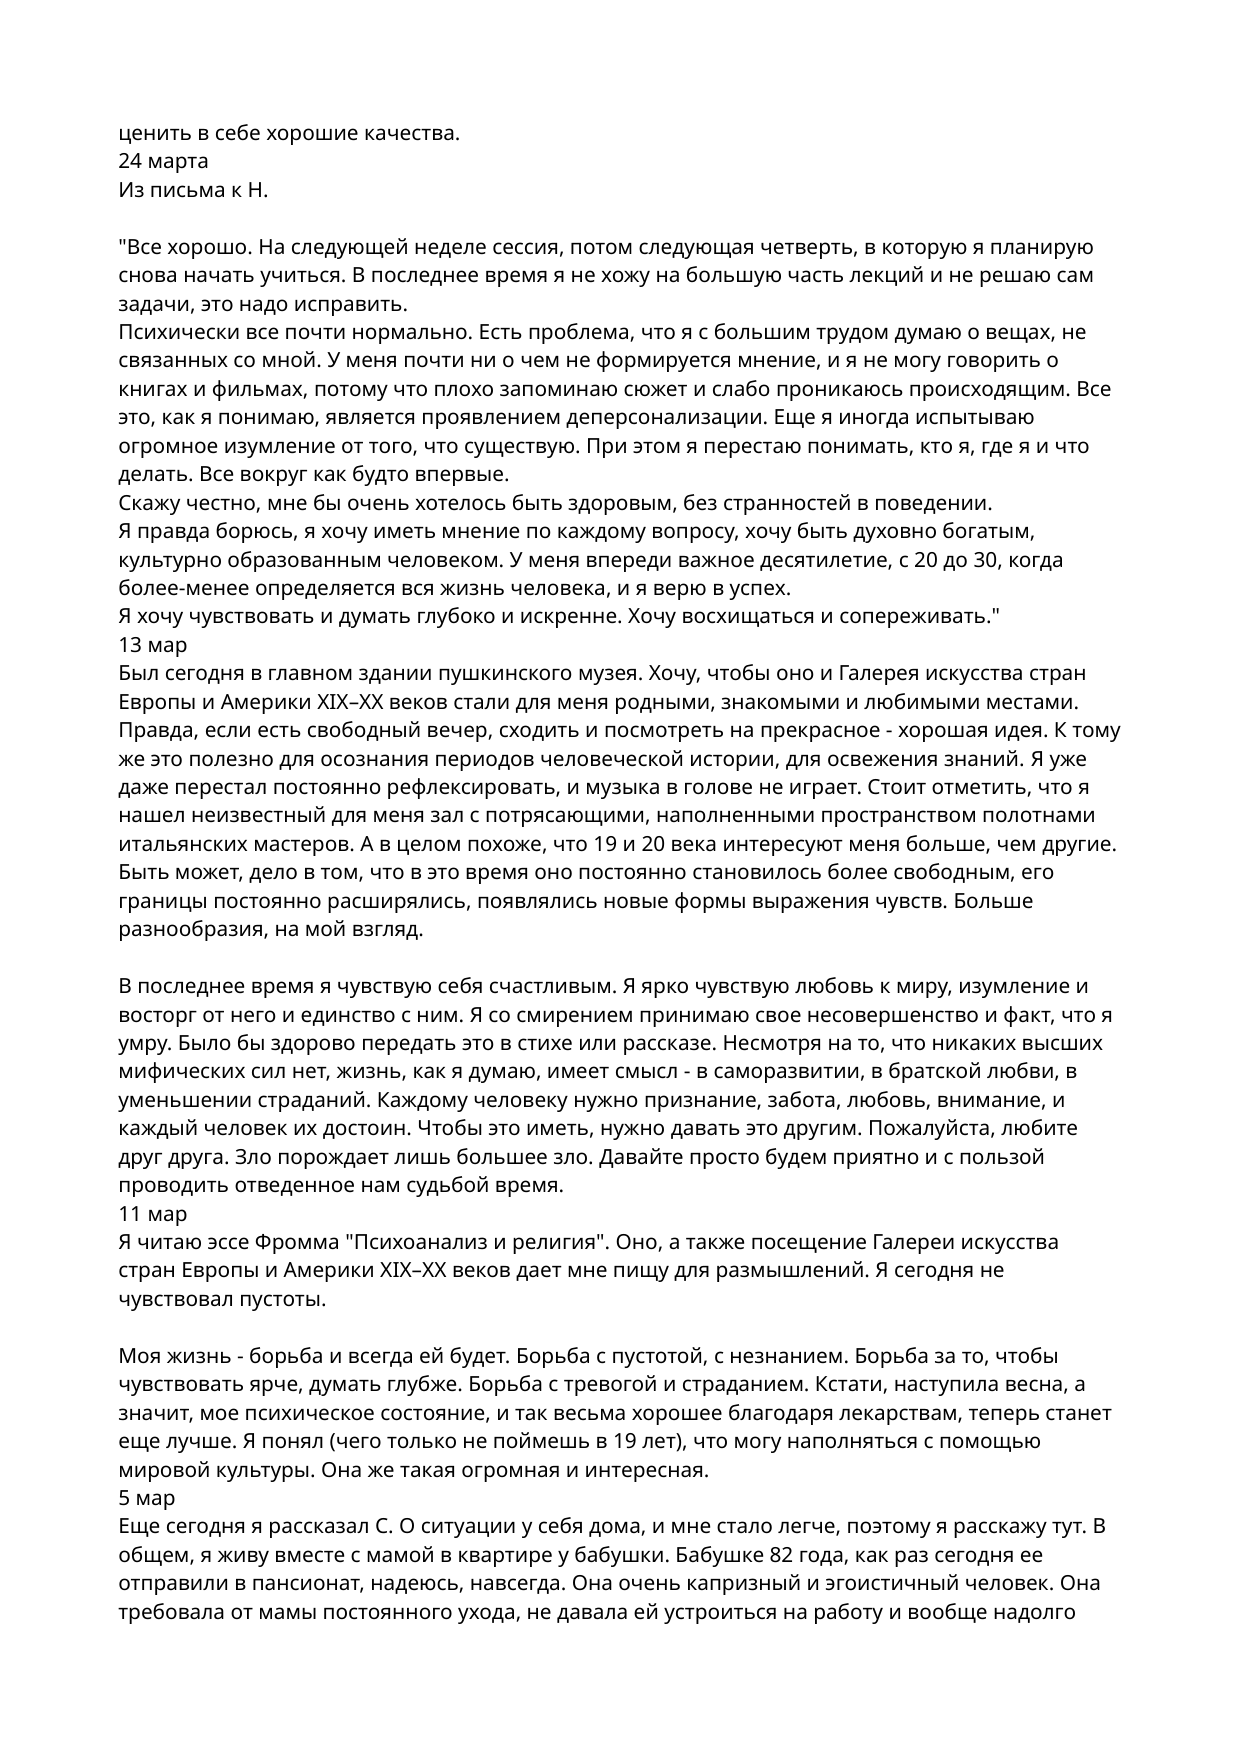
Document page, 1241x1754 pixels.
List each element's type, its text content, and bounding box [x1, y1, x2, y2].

text 5 мар [118, 1483, 1122, 1512]
text ценить в себе хорошие качества. 24 марта [118, 118, 1122, 175]
text Был сегодня в главном здании пушкинского музея. Хочу, чтобы оно и Галерея искусства стран Европы и Америки XIX–XX веков стали для меня родными, знакомыми и любимыми местами. Правда, если есть свободный вечер, сходить и посмотреть на прекрасное - хорошая идея. К тому же это полезно для осознания периодов человеческой истории, для освежения знаний. Я уже даже перестал постоянно рефлексировать, и музыка в голове не играет. Стоит отметить, что я нашел неизвестный для меня зал с потрясающими, наполненными пространством полотнами итальянских мастеров. А в целом похоже, что 19 и 20 века интересуют меня больше, чем другие. Быть может, дело в том, что в это время оно постоянно становилось более свободным, его границы постоянно расширялись, появлялись новые формы выражения чувств. Больше разнообразия, на мой взгляд. В последнее время я чувствую себя счастливым. Я ярко чувствую любовь к миру, изумление и восторг от него и единство с ним. Я со смирением принимаю свое несовершенство и факт, что я умру. Было бы здорово передать это в стихе или рассказе. Несмотря на то, что никаких высших мифических сил нет, жизнь, как я думаю, имеет смысл - в саморазвитии, в братской любви, в уменьшении страданий. Каждому человеку нужно признание, забота, любовь, внимание, и каждый человек их достоин. Чтобы это иметь, нужно давать это другим. Пожалуйста, любите друг друга. Зло порождает лишь большее зло. Давайте просто будем приятно и с пользой проводить отведенное нам судьбой время. [118, 658, 1122, 1199]
text Из письма к Н. "Все хорошо. На следующей неделе сессия, потом следующая четверть, в которую я планирую снова начать учиться. В последнее время я не хожу на большую часть лекций и не решаю сам задачи, это надо исправить. Психически все почти нормально. Есть проблема, что я с большим трудом думаю о вещах, не связанных со мной. У меня почти ни о чем не формируется мнение, и я не могу говорить о книгах и фильмах, потому что плохо запоминаю сюжет и слабо проникаюсь происходящим. Все это, как я понимаю, является проявлением деперсонализации. Еще я иногда испытываю огромное изумление от того, что существую. При этом я перестаю понимать, кто я, где я и что делать. Все вокруг как будто впервые. Скажу честно, мне бы очень хотелось быть здоровым, без странностей в поведении. Я правда борюсь, я хочу иметь мнение по каждому вопросу, хочу быть духовно богатым, культурно образованным человеком. У меня впереди важное десятилетие, с 20 до 30, когда более-менее определяется вся жизнь человека, и я верю в успех. Я хочу чувствовать и думать глубоко и искренне. Хочу восхищаться и сопереживать." 13 мар [118, 175, 1122, 658]
text Я читаю эссе Фромма "Психоанализ и религия". Оно, а также посещение Галереи искусства стран Европы и Америки XIX–XX веков дает мне пищу для размышлений. Я сегодня не чувствовал пустоты. Моя жизнь - борьба и всегда ей будет. Борьба с пустотой, с незнанием. Борьба за то, чтобы чувствовать ярче, думать глубже. Борьба с тревогой и страданием. Кстати, наступила весна, а значит, мое психическое состояние, и так весьма хорошее благодаря лекарствам, теперь станет еще лучше. Я понял (чего только не поймешь в 19 лет), что могу наполняться с помощью мировой культуры. Она же такая огромная и интересная. [118, 1227, 1122, 1483]
text Еще сегодня я рассказал С. О ситуации у себя дома, и мне стало легче, поэтому я расскажу тут. В общем, я живу вместе с мамой в квартире у бабушки. Бабушке 82 года, как раз сегодня ее отправили в пансионат, надеюсь, навсегда. Она очень капризный и эгоистичный человек. Она требовала от мамы постоянного ухода, не давала ей устроиться на работу и вообще надолго [118, 1512, 1122, 1625]
text 11 мар [118, 1199, 1122, 1227]
